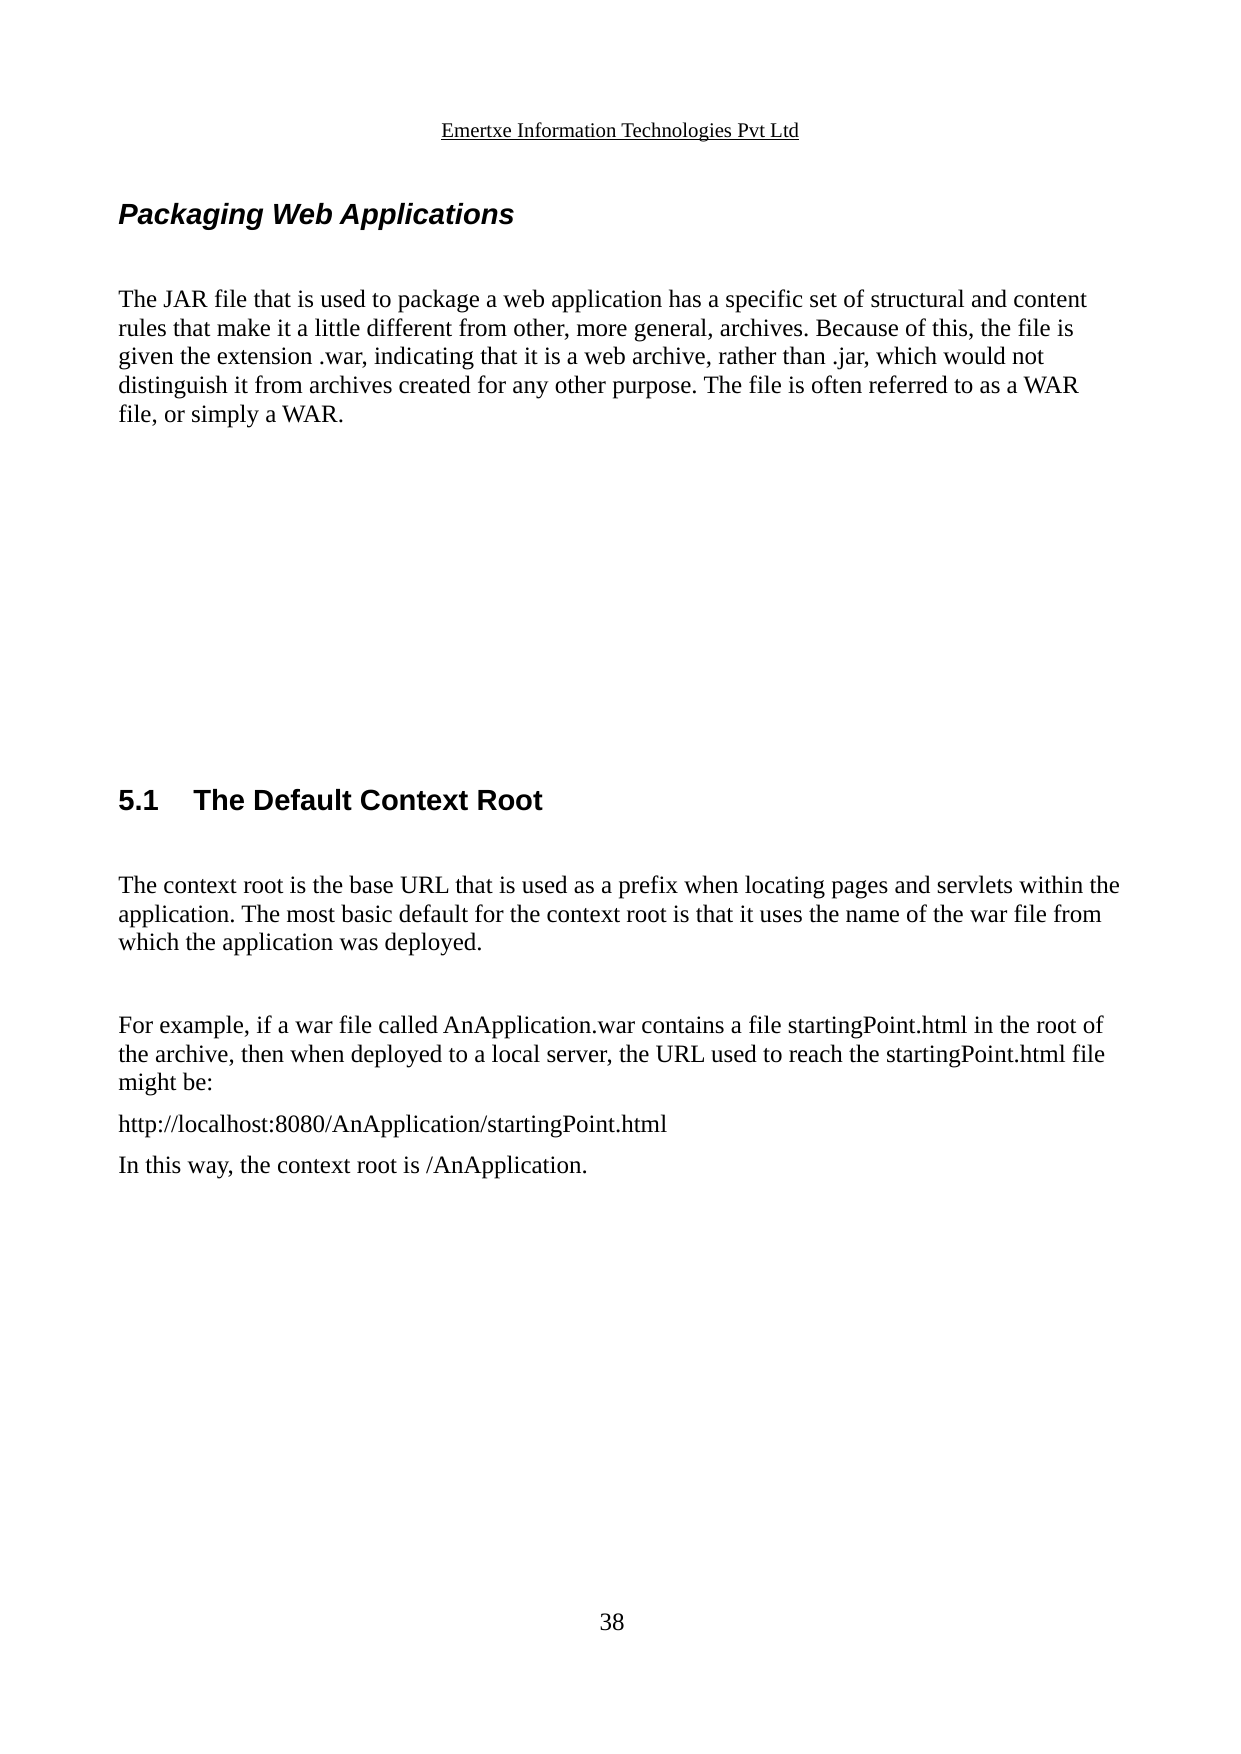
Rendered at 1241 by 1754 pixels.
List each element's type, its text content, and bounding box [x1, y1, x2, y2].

text The JAR file that is used to package a web application has a specific set of structural and content rules that make it a little different from other, more general, archives. Because of this, the file is given the extension .war, indicating that it is a web archive, rather than .jar, which would not distinguish it from archives created for any other purpose. The file is often referred to as a WAR file, or simply a WAR. [118, 284, 1122, 428]
subtitle The Default Context Root [118, 783, 1122, 816]
text The context root is the base URL that is used as a prefix when locating pages and servlets within the application. The most basic default for the context root is that it uses the name of the war file from which the application was deployed. [118, 870, 1122, 956]
subtitle Packaging Web Applications [118, 197, 1122, 230]
text http://localhost:8080/AnApplication/startingPoint.html [118, 1109, 1122, 1137]
text In this way, the context root is /AnApplication. [118, 1150, 1122, 1179]
text For example, if a war file called AnApplication.war contains a file startingPoint.html in the root of the archive, then when deployed to a local server, the URL used to reach the startingPoint.html file might be: [118, 1010, 1122, 1096]
